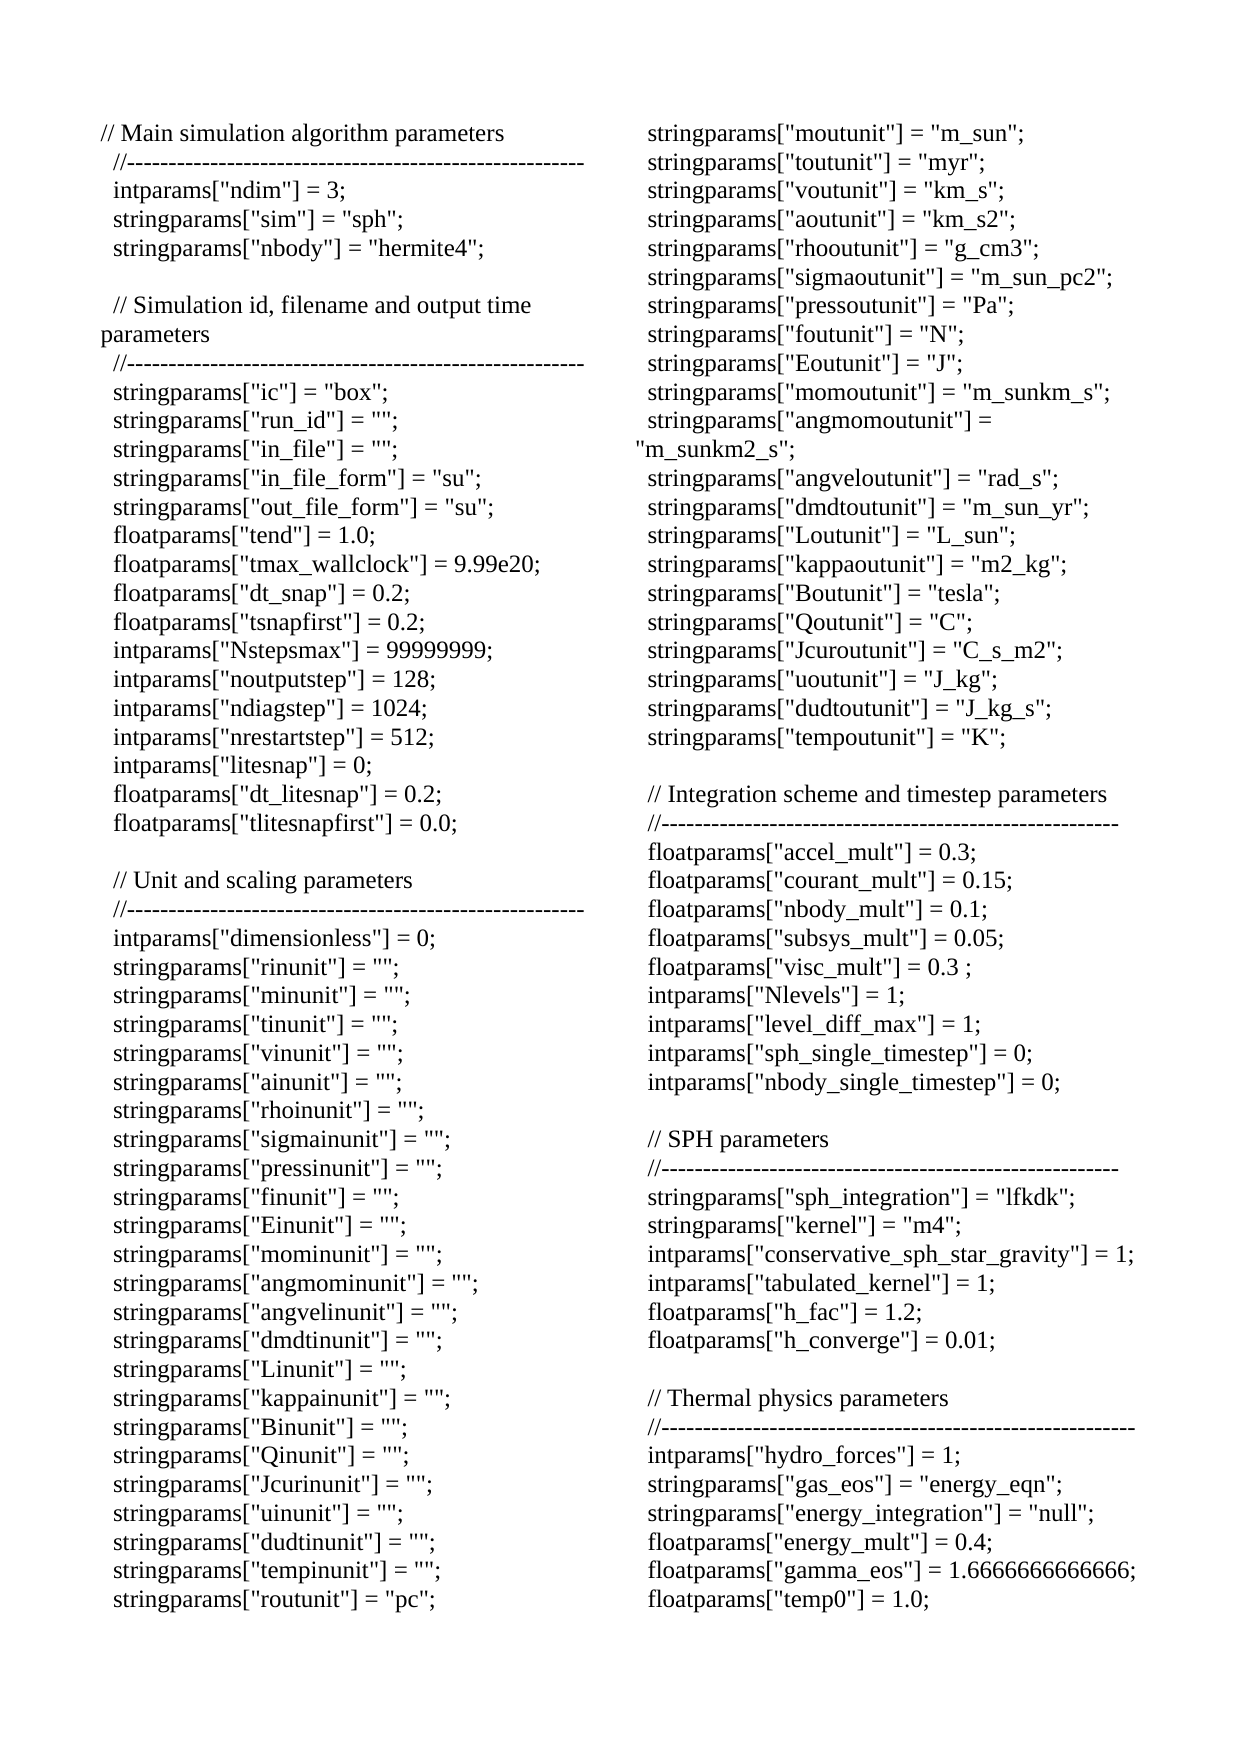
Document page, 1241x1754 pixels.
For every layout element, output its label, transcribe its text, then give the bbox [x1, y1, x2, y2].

text //------------------------------------------------------- [100, 894, 605, 923]
text //------------------------------------------------------- [635, 1153, 1140, 1182]
text // Main simulation algorithm parameters [100, 118, 605, 147]
text stringparams["Loutunit"] = "L_sun"; [635, 521, 1140, 549]
text stringparams["sim"] = "sph"; [100, 204, 605, 233]
text stringparams["momoutunit"] = "m_sunkm_s"; [635, 377, 1140, 406]
text intparams["dimensionless"] = 0; [100, 923, 605, 952]
text stringparams["out_file_form"] = "su"; [100, 492, 605, 521]
text stringparams["Einunit"] = ""; [100, 1211, 605, 1239]
text intparams["sph_single_timestep"] = 0; [635, 1038, 1140, 1067]
text stringparams["tinunit"] = ""; [100, 1009, 605, 1038]
text stringparams["dmdtoutunit"] = "m_sun_yr"; [635, 492, 1140, 521]
text stringparams["aoutunit"] = "km_s2"; [635, 204, 1140, 233]
text //------------------------------------------------------- [635, 808, 1140, 837]
text stringparams["moutunit"] = "m_sun"; [635, 118, 1140, 147]
text stringparams["minunit"] = ""; [100, 981, 605, 1009]
text intparams["tabulated_kernel"] = 1; [635, 1268, 1140, 1297]
text //--------------------------------------------------------- [635, 1412, 1140, 1441]
text floatparams["dt_snap"] = 0.2; [100, 578, 605, 607]
text stringparams["dudtoutunit"] = "J_kg_s"; [635, 693, 1140, 722]
text floatparams["tend"] = 1.0; [100, 521, 605, 549]
text floatparams["accel_mult"] = 0.3; [635, 837, 1140, 866]
text stringparams["angmomoutunit"] = "m_sunkm2_s"; [635, 406, 1140, 463]
text intparams["conservative_sph_star_gravity"] = 1; [635, 1239, 1140, 1268]
text floatparams["subsys_mult"] = 0.05; [635, 923, 1140, 952]
text stringparams["energy_integration"] = "null"; [635, 1498, 1140, 1527]
text //------------------------------------------------------- [100, 348, 605, 377]
text stringparams["kappaoutunit"] = "m2_kg"; [635, 549, 1140, 578]
text stringparams["Eoutunit"] = "J"; [635, 348, 1140, 377]
text stringparams["Linunit"] = ""; [100, 1354, 605, 1383]
text stringparams["Boutunit"] = "tesla"; [635, 578, 1140, 607]
text floatparams["energy_mult"] = 0.4; [635, 1527, 1140, 1556]
text stringparams["angvelinunit"] = ""; [100, 1297, 605, 1326]
text stringparams["Qoutunit"] = "C"; [635, 607, 1140, 636]
text stringparams["Qinunit"] = ""; [100, 1441, 605, 1469]
text intparams["level_diff_max"] = 1; [635, 1009, 1140, 1038]
text intparams["Nlevels"] = 1; [635, 981, 1140, 1009]
text floatparams["tlitesnapfirst"] = 0.0; [100, 808, 605, 837]
text floatparams["temp0"] = 1.0; [635, 1584, 1140, 1613]
text intparams["litesnap"] = 0; [100, 751, 605, 779]
text stringparams["dudtinunit"] = ""; [100, 1527, 605, 1556]
text stringparams["pressinunit"] = ""; [100, 1153, 605, 1182]
text // Simulation id, filename and output time parameters [100, 291, 605, 348]
text stringparams["sigmaoutunit"] = "m_sun_pc2"; [635, 262, 1140, 291]
text intparams["nrestartstep"] = 512; [100, 722, 605, 751]
text floatparams["tsnapfirst"] = 0.2; [100, 607, 605, 636]
text stringparams["Jcurinunit"] = ""; [100, 1469, 605, 1498]
text stringparams["voutunit"] = "km_s"; [635, 176, 1140, 204]
text stringparams["angveloutunit"] = "rad_s"; [635, 463, 1140, 492]
text stringparams["dmdtinunit"] = ""; [100, 1326, 605, 1354]
text // Unit and scaling parameters [100, 866, 605, 894]
text floatparams["h_converge"] = 0.01; [635, 1326, 1140, 1354]
text stringparams["ic"] = "box"; [100, 377, 605, 406]
text stringparams["rinunit"] = ""; [100, 952, 605, 981]
text // Thermal physics parameters [635, 1383, 1140, 1412]
text intparams["nbody_single_timestep"] = 0; [635, 1067, 1140, 1096]
text stringparams["uinunit"] = ""; [100, 1498, 605, 1527]
text // Integration scheme and timestep parameters [635, 779, 1140, 808]
text stringparams["in_file"] = ""; [100, 434, 605, 463]
text stringparams["foutunit"] = "N"; [635, 319, 1140, 348]
text intparams["noutputstep"] = 128; [100, 664, 605, 693]
text stringparams["rhoinunit"] = ""; [100, 1096, 605, 1124]
text stringparams["mominunit"] = ""; [100, 1239, 605, 1268]
text stringparams["rhooutunit"] = "g_cm3"; [635, 233, 1140, 262]
text stringparams["nbody"] = "hermite4"; [100, 233, 605, 262]
text stringparams["toutunit"] = "myr"; [635, 147, 1140, 176]
text floatparams["courant_mult"] = 0.15; [635, 866, 1140, 894]
text stringparams["finunit"] = ""; [100, 1182, 605, 1211]
text stringparams["ainunit"] = ""; [100, 1067, 605, 1096]
text floatparams["h_fac"] = 1.2; [635, 1297, 1140, 1326]
text intparams["ndim"] = 3; [100, 176, 605, 204]
text stringparams["run_id"] = ""; [100, 406, 605, 434]
text stringparams["tempoutunit"] = "K"; [635, 722, 1140, 751]
text //------------------------------------------------------- [100, 147, 605, 176]
text stringparams["tempinunit"] = ""; [100, 1556, 605, 1584]
text stringparams["in_file_form"] = "su"; [100, 463, 605, 492]
text intparams["Nstepsmax"] = 99999999; [100, 636, 605, 664]
text floatparams["dt_litesnap"] = 0.2; [100, 779, 605, 808]
text stringparams["vinunit"] = ""; [100, 1038, 605, 1067]
text intparams["hydro_forces"] = 1; [635, 1441, 1140, 1469]
text floatparams["tmax_wallclock"] = 9.99e20; [100, 549, 605, 578]
text stringparams["angmominunit"] = ""; [100, 1268, 605, 1297]
text stringparams["routunit"] = "pc"; [100, 1584, 605, 1613]
text floatparams["nbody_mult"] = 0.1; [635, 894, 1140, 923]
text // SPH parameters [635, 1124, 1140, 1153]
text stringparams["uoutunit"] = "J_kg"; [635, 664, 1140, 693]
text intparams["ndiagstep"] = 1024; [100, 693, 605, 722]
text stringparams["gas_eos"] = "energy_eqn"; [635, 1469, 1140, 1498]
text stringparams["kappainunit"] = ""; [100, 1383, 605, 1412]
text stringparams["sigmainunit"] = ""; [100, 1124, 605, 1153]
text stringparams["kernel"] = "m4"; [635, 1211, 1140, 1239]
text stringparams["pressoutunit"] = "Pa"; [635, 291, 1140, 319]
text floatparams["visc_mult"] = 0.3 ; [635, 952, 1140, 981]
text stringparams["Jcuroutunit"] = "C_s_m2"; [635, 636, 1140, 664]
text stringparams["sph_integration"] = "lfkdk"; [635, 1182, 1140, 1211]
text floatparams["gamma_eos"] = 1.6666666666666; [635, 1556, 1140, 1584]
text stringparams["Binunit"] = ""; [100, 1412, 605, 1441]
